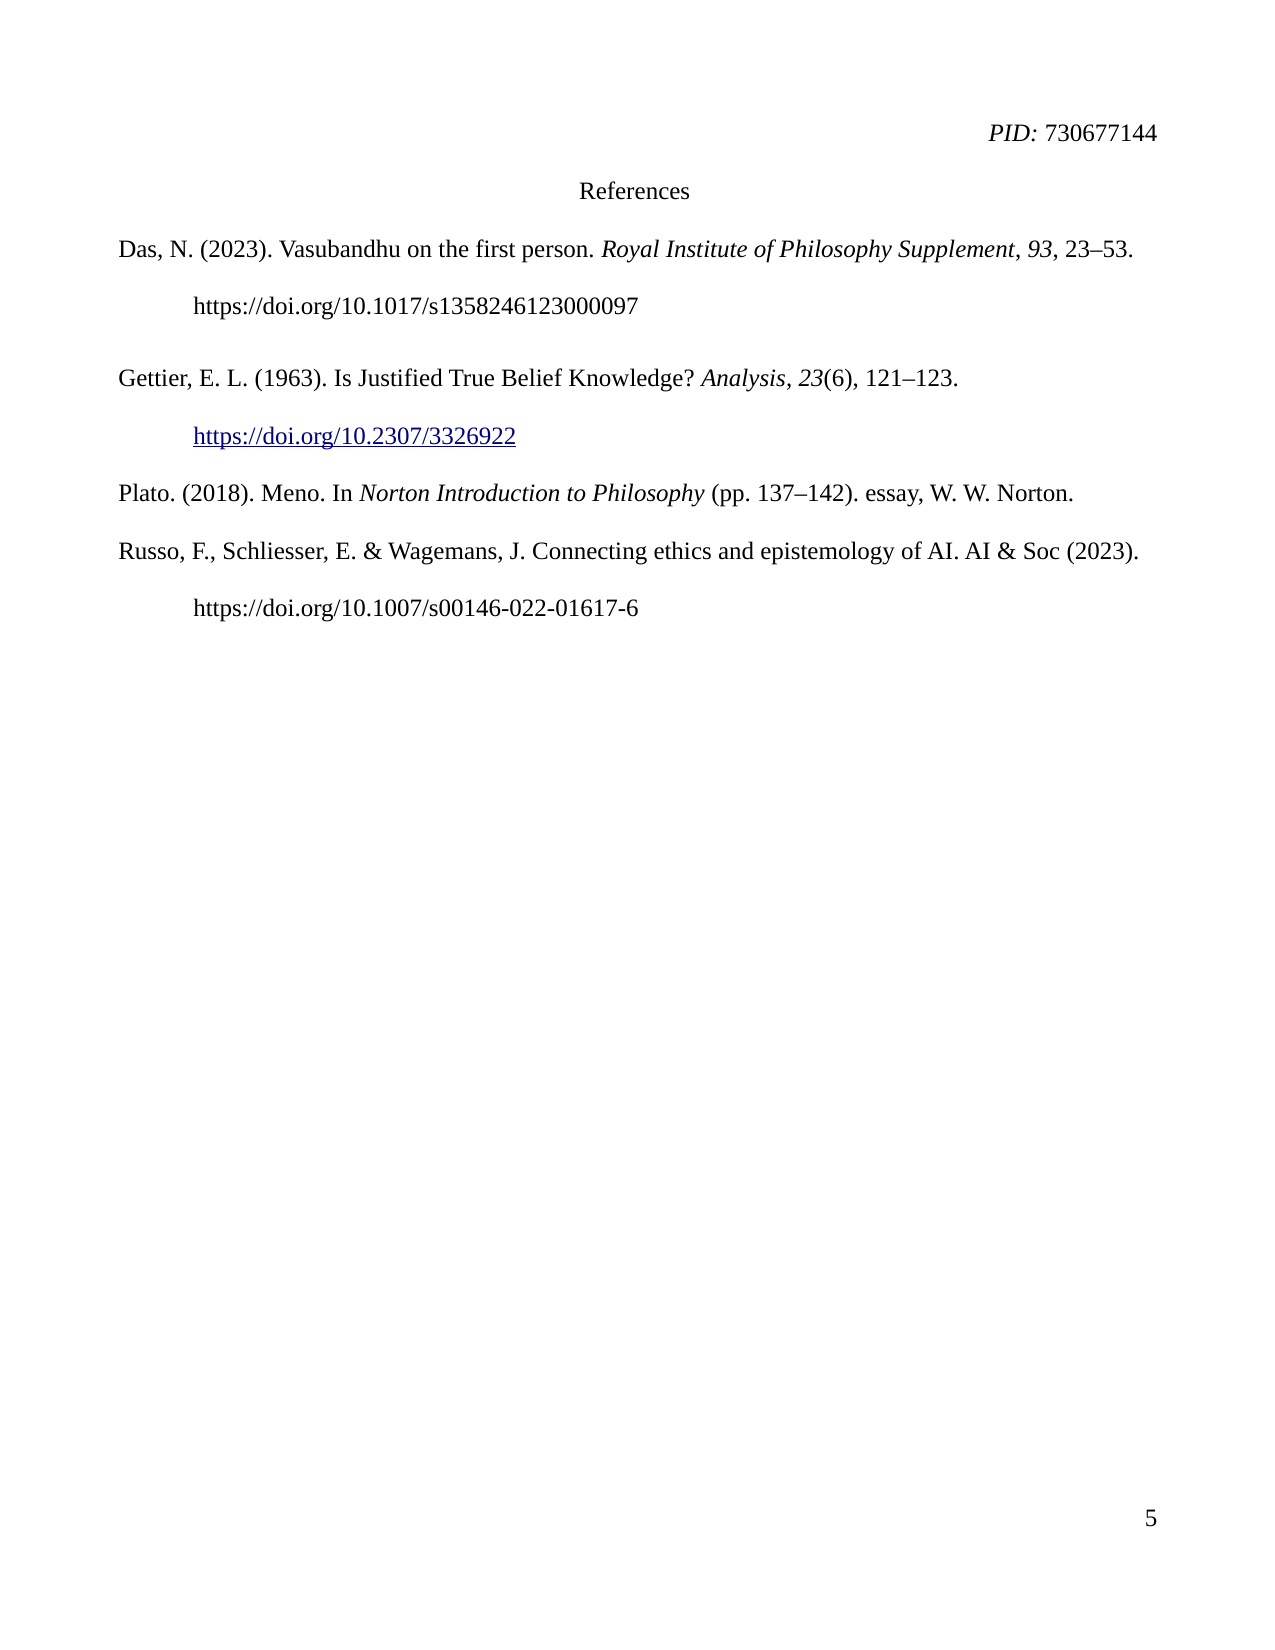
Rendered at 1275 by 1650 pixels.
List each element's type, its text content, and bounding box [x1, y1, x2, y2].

text References [118, 176, 1157, 205]
text Das, N. (2023). Vasubandhu on the first person. Royal Institute of Philosophy Supplement, 93, 23–53. https://doi.org/10.1017/s1358246123000097 [118, 234, 1157, 320]
text Plato. (2018). Meno. In Norton Introduction to Philosophy (pp. 137–142). essay, W. W. Norton. [118, 478, 1157, 507]
text Russo, F., Schliesser, E. & Wagemans, J. Connecting ethics and epistemology of AI. AI & Soc (2023). https://doi.org/10.1007/s00146-022-01617-6 [118, 536, 1157, 622]
text Gettier, E. L. (1963). Is Justified True Belief Knowledge? Analysis, 23(6), 121–123. https://doi.org/10.2307/3326922 [118, 363, 1157, 450]
